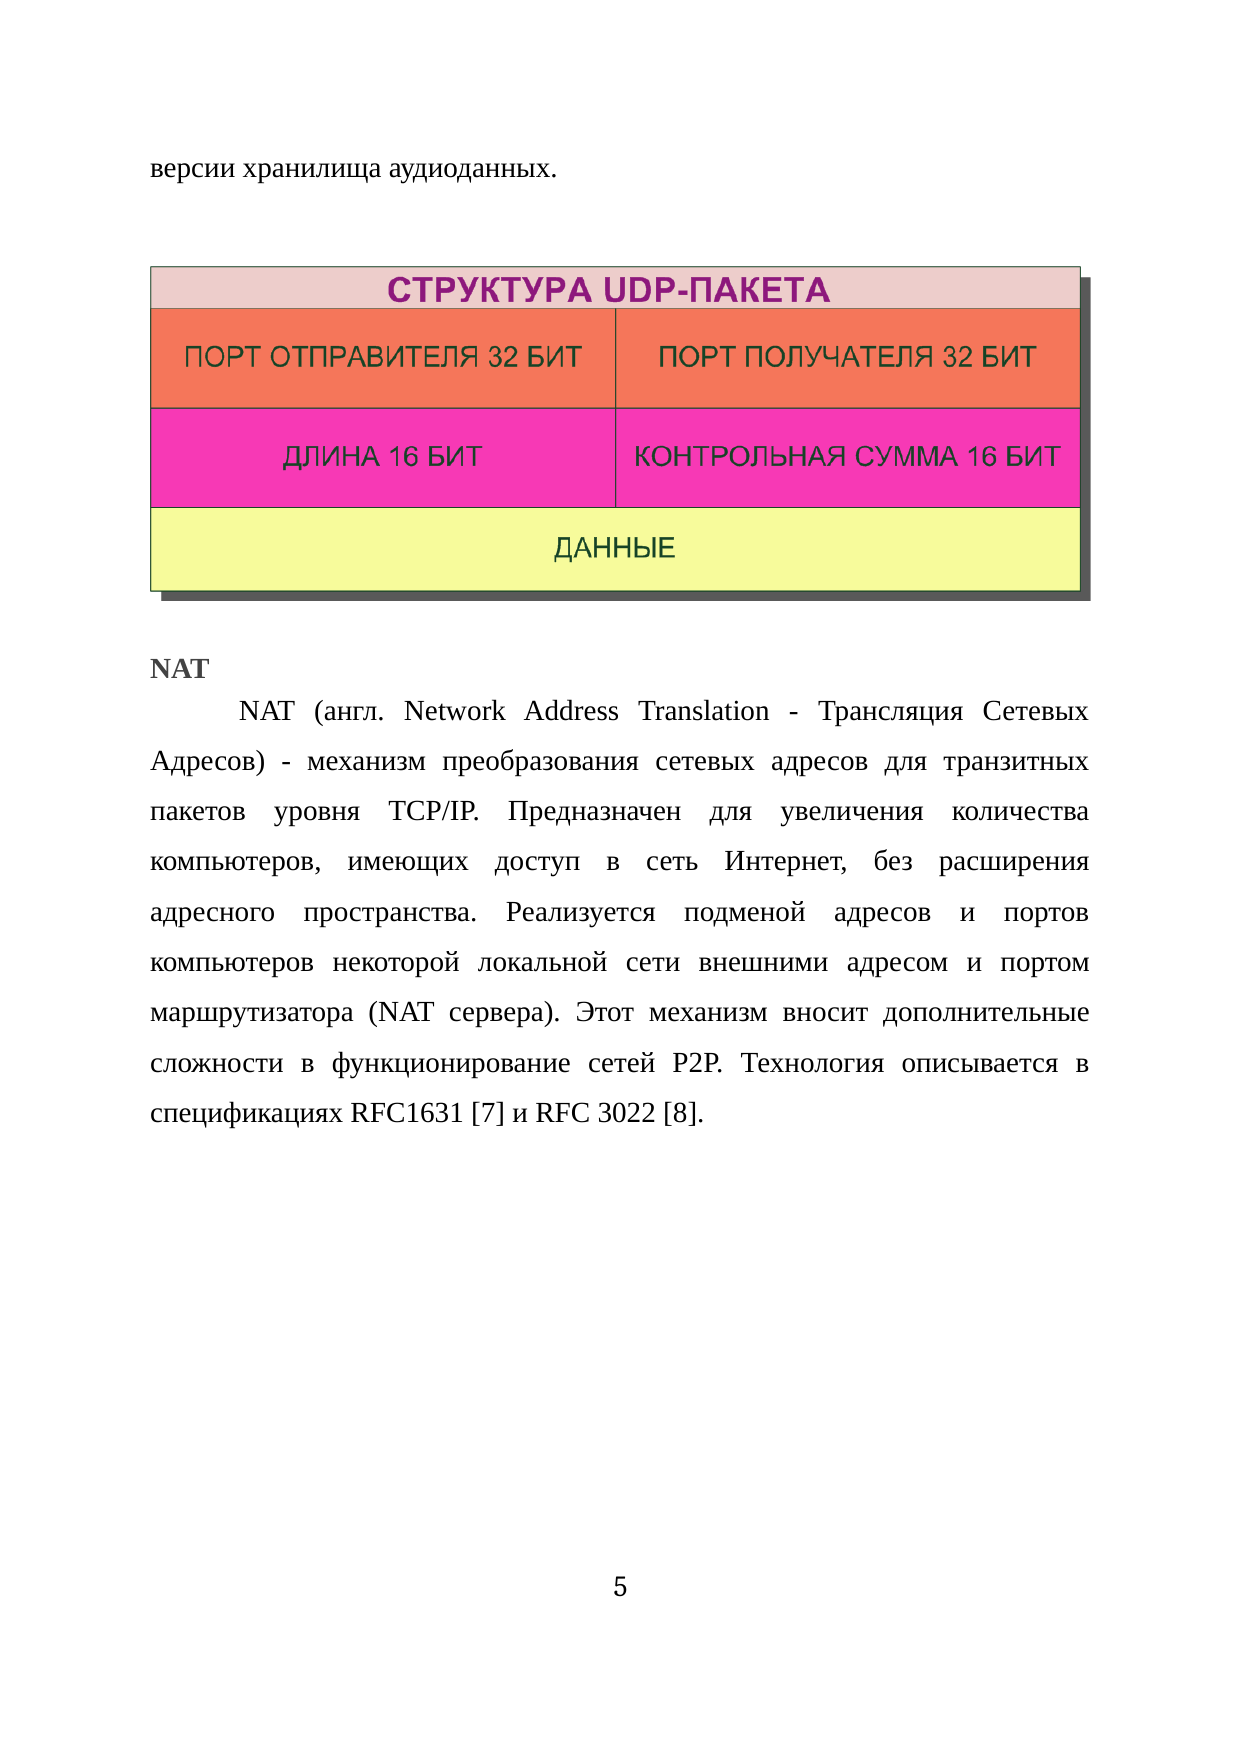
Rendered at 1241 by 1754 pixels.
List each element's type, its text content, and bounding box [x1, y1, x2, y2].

picture [150, 265, 1091, 601]
text NAT (англ. Network Address Translation - Трансляция Сетевых Адресов) - механизм преобразования сетевых адресов для транзитных пакетов уровня TCP/IP. Предназначен для увеличения количества компьютеров, имеющих доступ в сеть Интернет, без расширения адресного пространства. Реализуется подменой адресов и портов компьютеров некоторой локальной сети внешними адресом и портом маршрутизатора (NAT сервера). Этот механизм вносит дополнительные сложности в функционирование сетей P2P. Технология описывается в спецификациях RFC1631 [7] и RFC 3022 [8]. [150, 693, 1090, 1129]
subtitle NAT [150, 651, 1090, 684]
text версии хранилища аудиоданных. [150, 150, 1090, 183]
